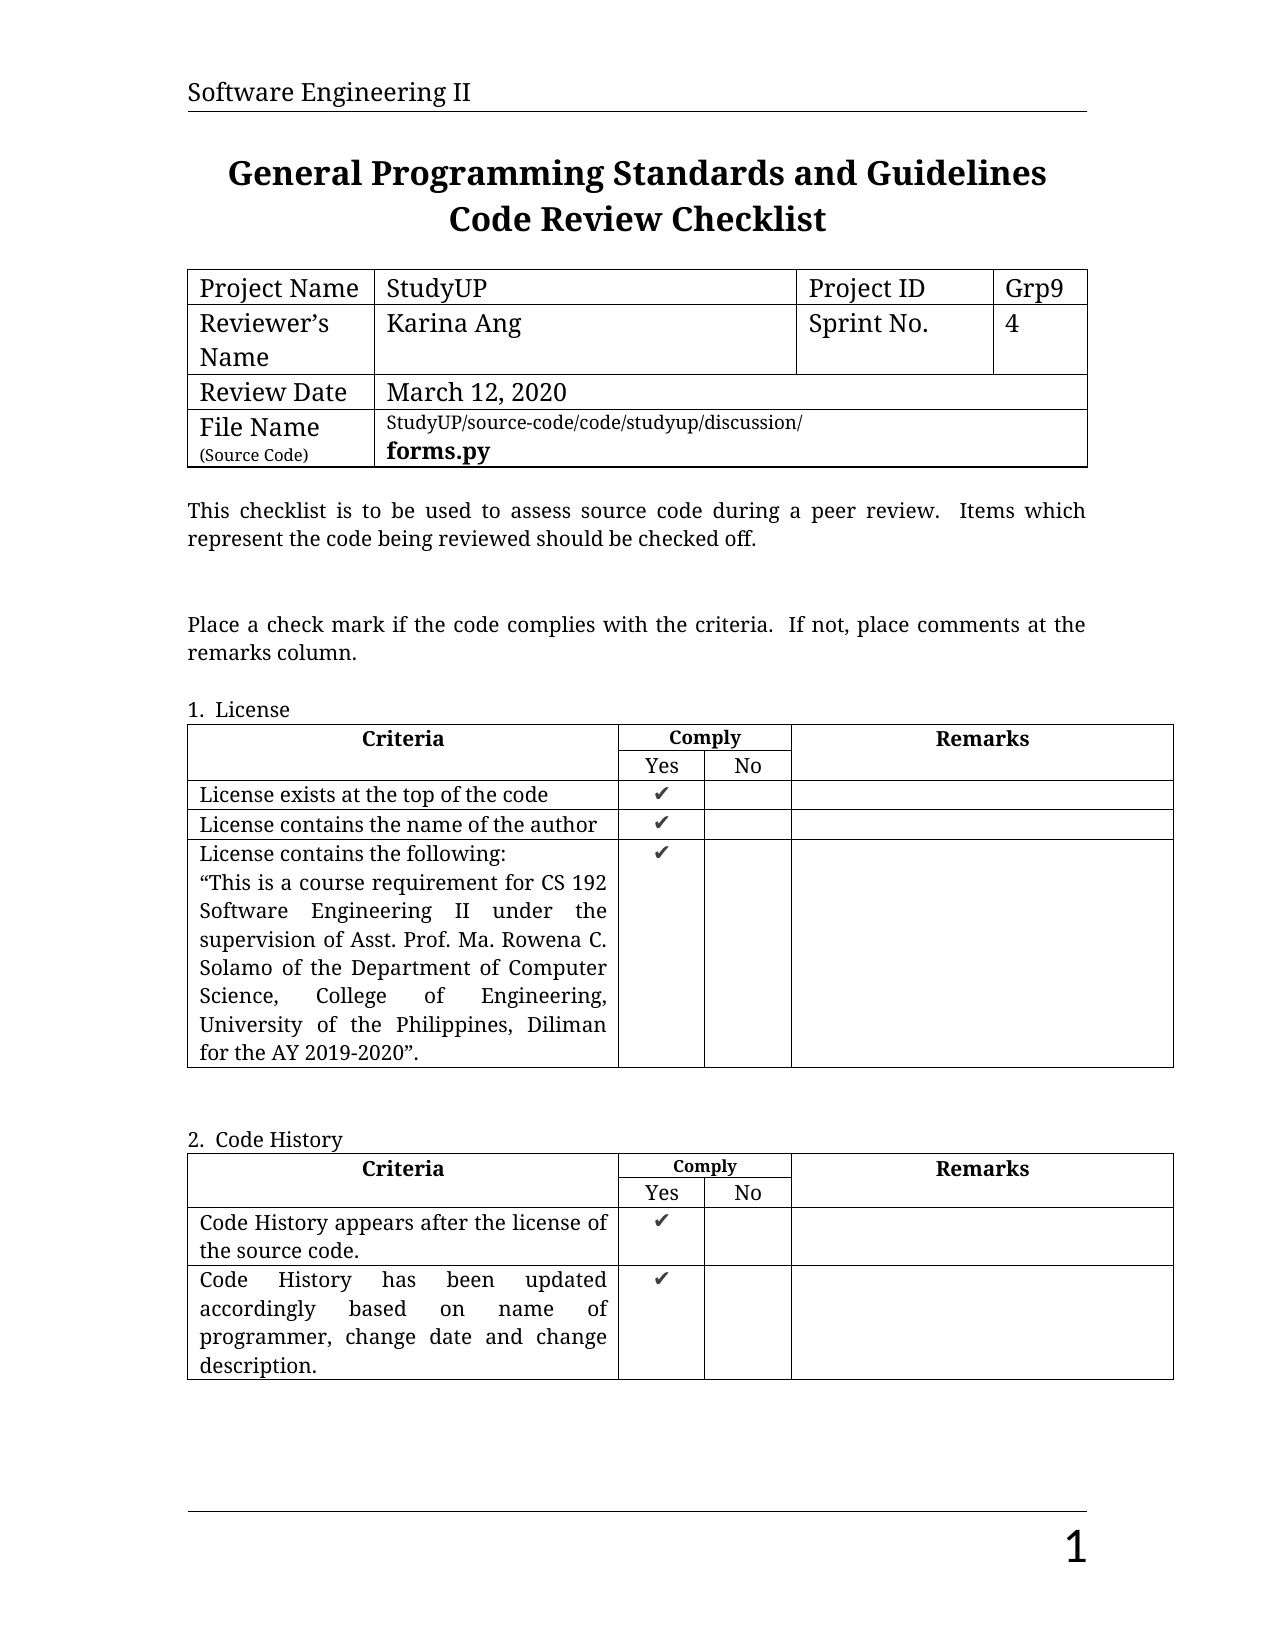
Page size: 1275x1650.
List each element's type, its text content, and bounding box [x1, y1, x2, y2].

table_cell Yes [619, 1178, 704, 1207]
table_cell License contains the name of the author [188, 810, 618, 838]
table_cell [705, 781, 791, 809]
table_cell Review Date [188, 375, 374, 409]
table_cell [705, 810, 791, 838]
table_cell Karina Ang [375, 305, 796, 373]
text This checklist is to be used to assess source code during a peer review. Items which represent the code being reviewed should be checked off. [187, 496, 1087, 553]
table_header Criteria [188, 1154, 618, 1207]
table_cell License contains the following: “This is a course requirement for CS 192 Software Engineering II under the supervision of Asst. Prof. Ma. Rowena C. Solamo of the Department of Computer Science, College of Engineering, University of the Philippines, Diliman for the AY 2019-2020”. [188, 840, 618, 1067]
table_header Project ID [797, 270, 993, 304]
text 2. Code History [187, 1125, 1087, 1153]
table_cell ✔ [619, 1208, 704, 1264]
table_cell [792, 840, 1173, 1067]
table_header Grp9 [994, 270, 1087, 304]
table_cell No [705, 1178, 791, 1207]
table_header Project Name [188, 270, 374, 304]
table_cell Code History has been updated accordingly based on name of programmer, change date and change description. [188, 1266, 618, 1379]
table_cell Sprint No. [797, 305, 993, 373]
table_cell Reviewer’s Name [188, 305, 374, 373]
table_cell License exists at the top of the code [188, 781, 618, 809]
table_cell ✔ [619, 1266, 704, 1379]
table_cell File Name (Source Code) [188, 410, 374, 466]
table_cell ✔ [619, 810, 704, 838]
table_header Comply [619, 725, 791, 750]
table_cell ✔ [619, 840, 704, 1067]
table_cell [705, 840, 791, 1067]
table_cell StudyUP/source-code/code/studyup/discussion/ forms.py [375, 410, 1087, 466]
table_cell ✔ [619, 781, 704, 809]
table_cell Code History appears after the license of the source code. [188, 1208, 618, 1264]
table_cell [792, 1208, 1173, 1264]
table_cell March 12, 2020 [375, 375, 1087, 409]
table_cell 4 [994, 305, 1087, 373]
table_header Remarks [792, 1154, 1173, 1207]
table_header Comply [619, 1154, 791, 1177]
table_cell [705, 1266, 791, 1379]
table_cell No [705, 751, 791, 779]
table_cell [792, 810, 1173, 838]
table_cell [705, 1208, 791, 1264]
table_cell [792, 781, 1173, 809]
table_header StudyUP [375, 270, 796, 304]
text 1. License [187, 695, 1087, 723]
table_header Criteria [188, 725, 618, 779]
table_cell Yes [619, 751, 704, 779]
table_cell [792, 1266, 1173, 1379]
text General Programming Standards and Guidelines Code Review Checklist [187, 150, 1087, 241]
text Place a check mark if the code complies with the criteria. If not, place comments at the remarks column. [187, 610, 1087, 667]
table_header Remarks [792, 725, 1173, 779]
